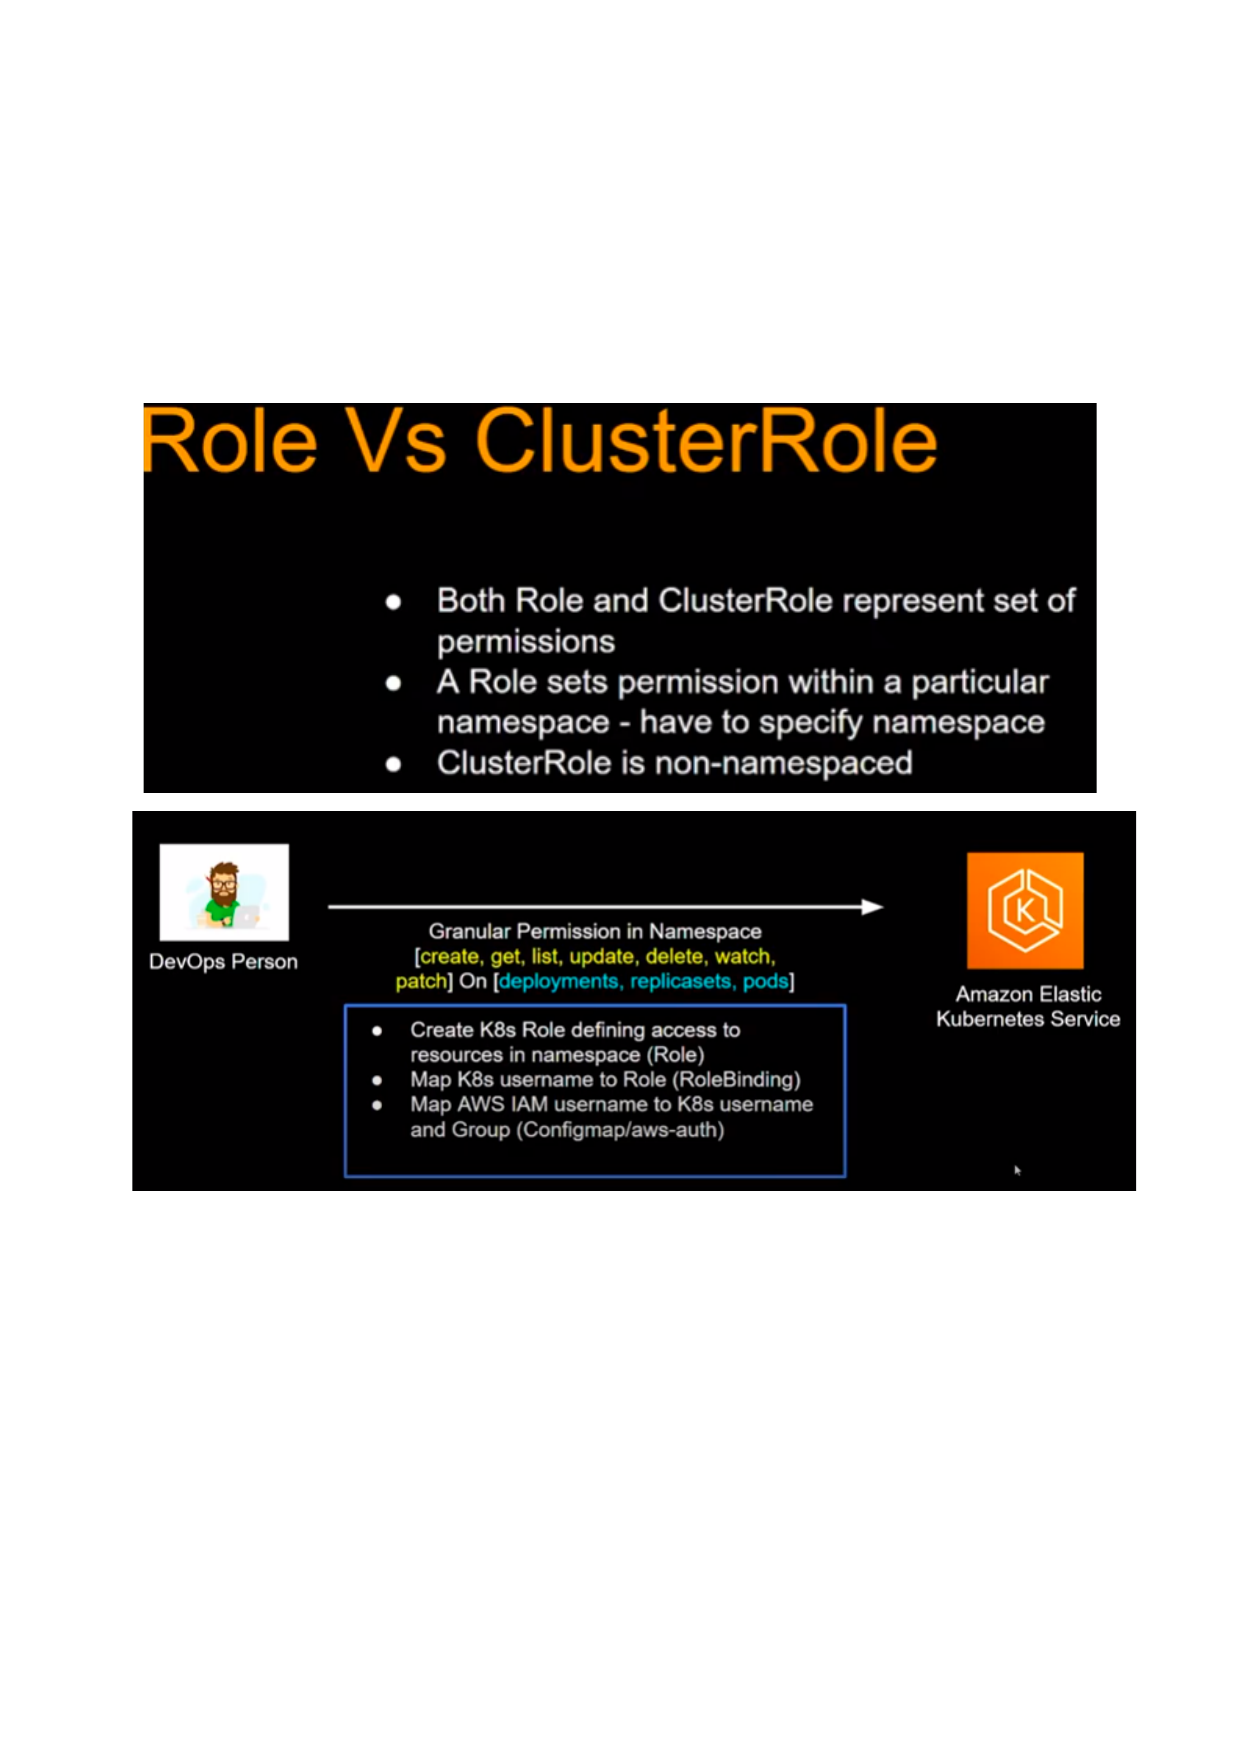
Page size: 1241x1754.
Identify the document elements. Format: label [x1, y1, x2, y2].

picture [132, 811, 1137, 1191]
picture [143, 403, 1097, 793]
